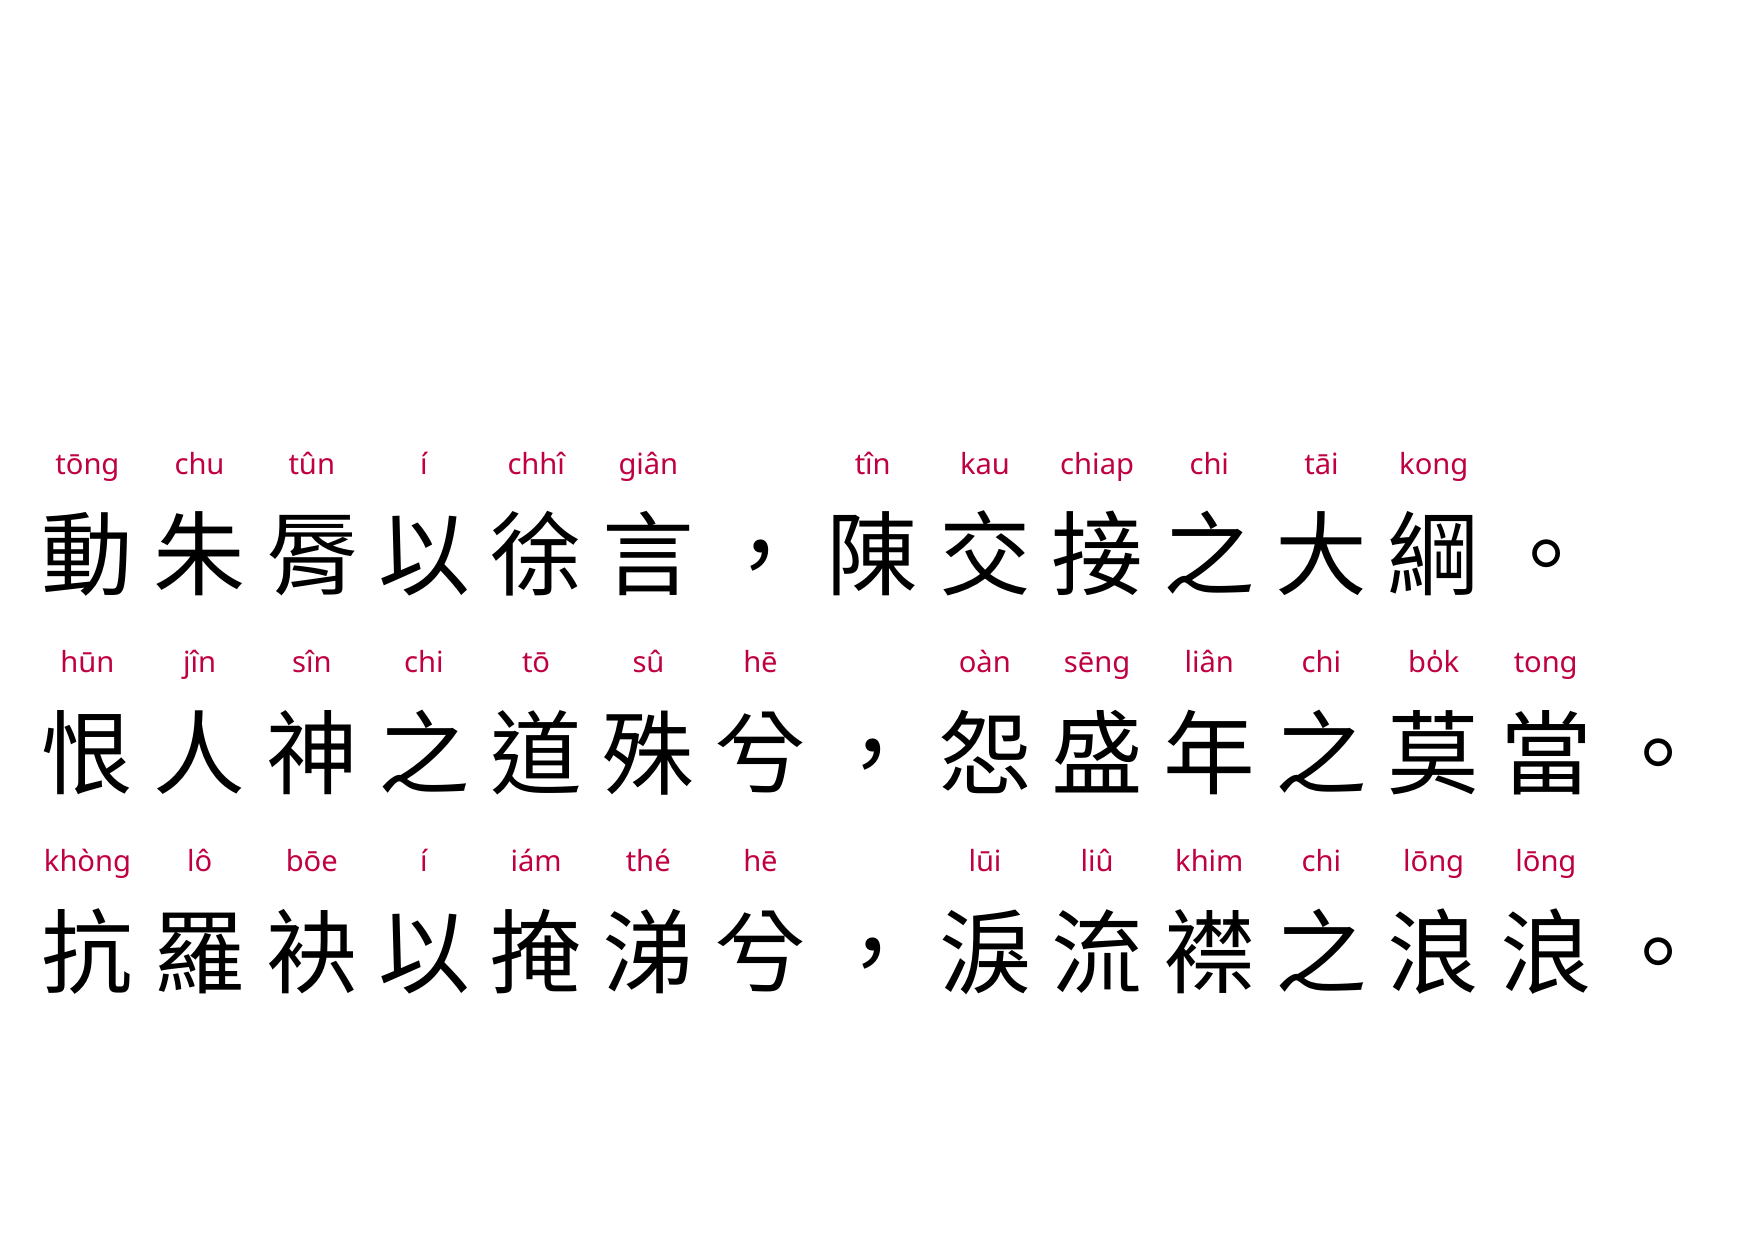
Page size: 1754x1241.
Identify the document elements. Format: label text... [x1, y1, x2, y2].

text 於î 是sī 屏pêng 翳è 收siu 風hong ， 川chhoan 后hiō 靜chēng 波pho 。 馮pêng 夷î 鳴bēng 鼓kó͘ ， 女lú 媧o 清chheng 歌ko 。 騰thêng 文bûn 魚gû 以í 警kéng 乘sēng ， 鳴bêng 玉gio̍k 鸞loān 以í 偕kai 逝sē 。 六lio̍k 龍liông 儼giám 其kî 齊chē 首siú ， 載chài 雲hûn 車ki 之chi 容iông 裔è 。 鯨keng 鯢gê 踊ióng 而jî 夾kiap4 轂kok ， 水súi 禽khîm 翔siông 而jî 爲ūi 衛ōe 。 於î 是sī 越oa̍t 北pok 沚chí ， 過kò͘ 南lâm 岡kong ， 紆u 素sò͘ 領léng ， 回hôe 清chheng 陽iông ， 動tōng 朱chu 脣tûn 以í 徐chhî 言giân ， 陳tîn 交kau 接chiap 之chi 大tāi 綱kong 。 恨hūn 人jîn 神sîn 之chi 道tō 殊sû 兮hē ， 怨oàn 盛sēng 年liân 之chi 莫bo̍k 當tong 。 抗khòng 羅lô 袂bōe 以í 掩iám 涕thé 兮hē ， 淚lūi 流liû 襟khim 之chi 浪lōng 浪lōng 。 悼tō 良liông 會hōe 之chi 永éng 絕choa̍t 兮hē ， 哀ai 一it 逝sē 而jî 異ī 鄉hiong 。 無bû 微bî 情chêng 以í 效hāu 愛ài 兮hē ， 獻hiàn 江kang 南lâm 之chi 明bêng 璫tong 。 雖sui 潛chiâm 處chhú 於î 太thài 陰im ， 長tiông 寄kì 心sim 於î 君kun 王ông 。 忽hut 不put 悟ngō͘ 其kî 所só͘ 舍sià ， 悵thiòng 神sîn 宵siau 而jî 蔽pè 光kong 。 [41, 443, 1695, 1013]
